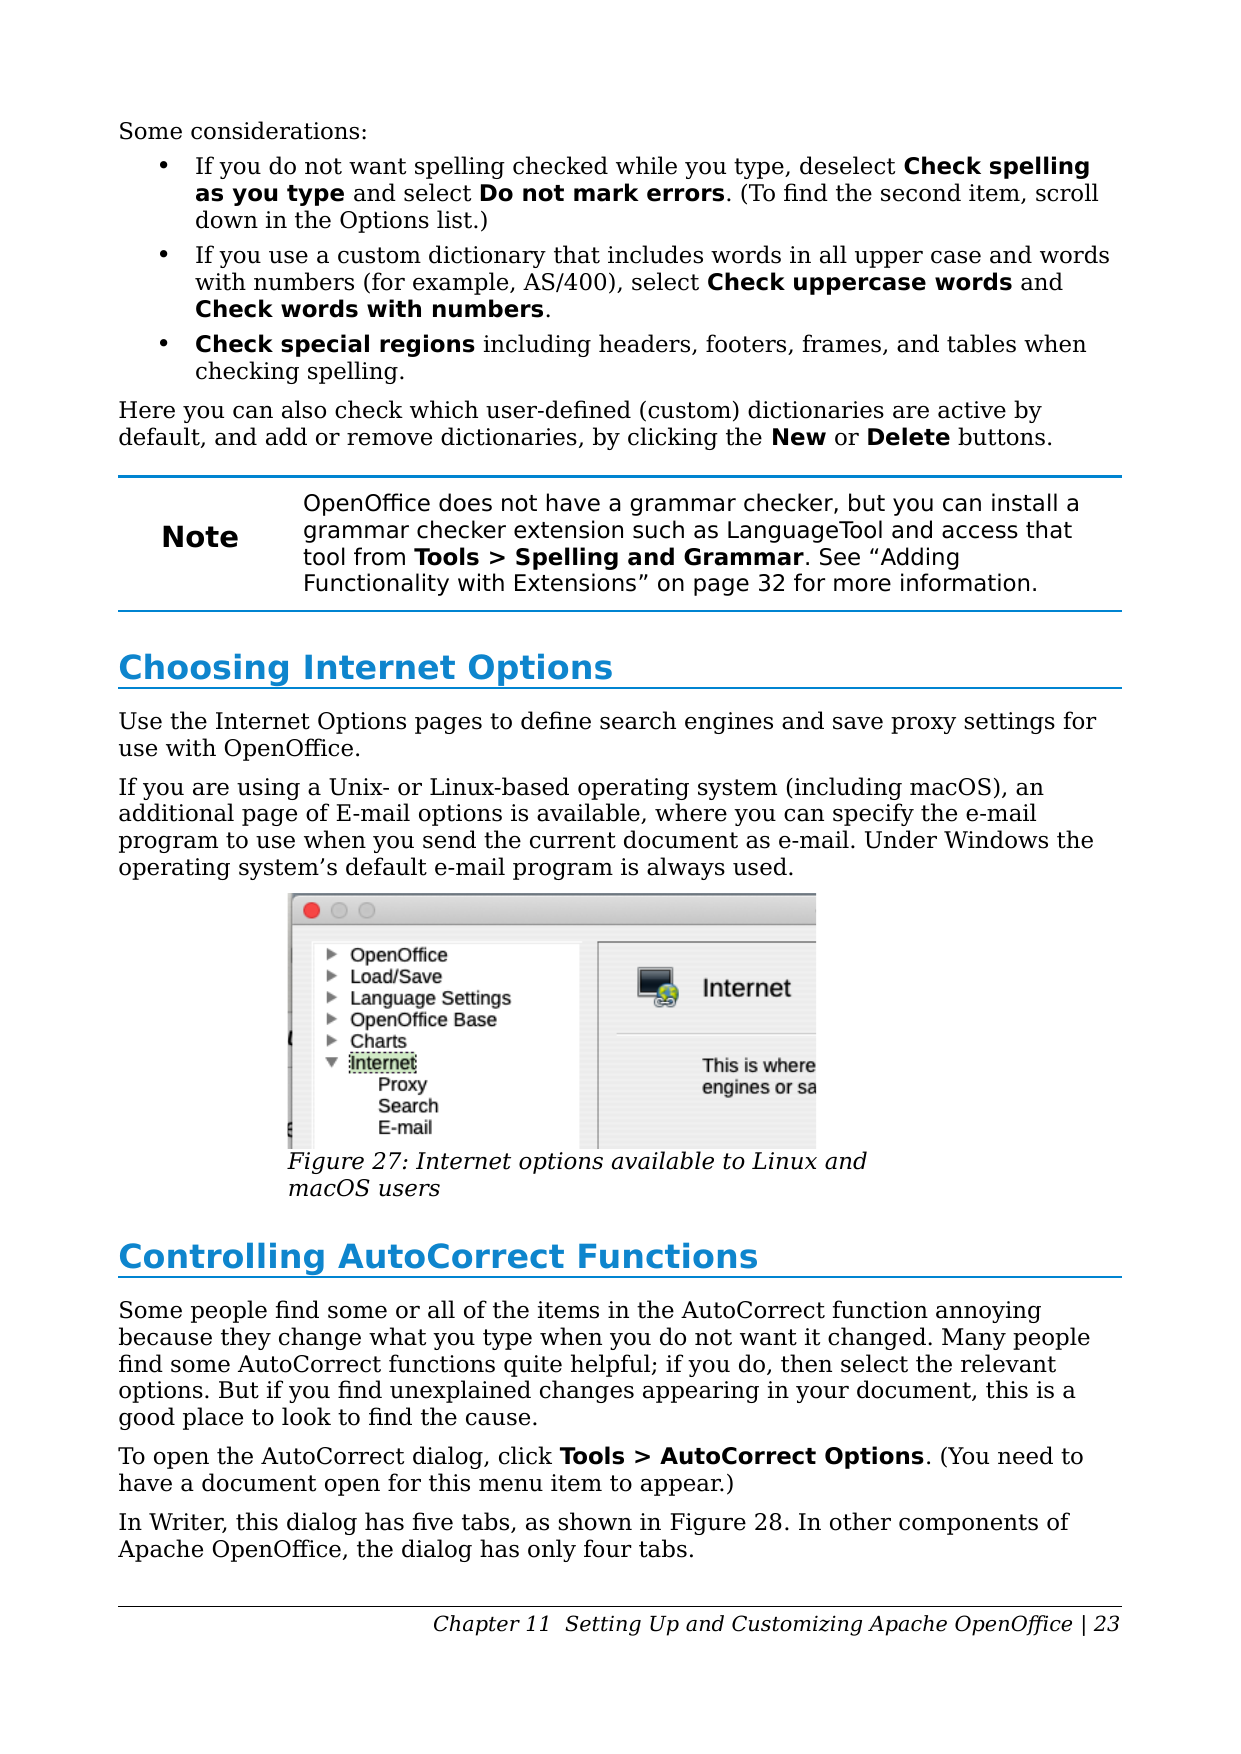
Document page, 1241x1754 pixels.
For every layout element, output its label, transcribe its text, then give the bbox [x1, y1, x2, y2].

list Some considerations: [118, 118, 1122, 145]
subtitle Controlling AutoCorrect Functions [118, 1238, 1122, 1276]
list Check special regions including headers, footers, frames, and tables when checking spelling. [156, 329, 1122, 384]
text If you are using a Unix- or Linux-based operating system (including macOS), an additional page of E-mail options is available, where you can specify the e-mail program to use when you send the current document as e-mail. Under Windows the operating system’s default e-mail program is always used. [118, 774, 1122, 881]
picture [287, 893, 817, 1149]
subtitle Choosing Internet Options [118, 648, 1122, 687]
table_header OpenOffice does not have a grammar checker, but you can install a grammar checker extension such as LanguageTool and access that tool from Tools > Spelling and Grammar. See “Adding Functionality with Extensions” on page 32 for more information. [281, 478, 1122, 610]
text In Writer, this dialog has five tabs, as shown in Figure 28. In other components of Apache OpenOffice, the dialog has only four tabs. [118, 1509, 1122, 1562]
list If you use a custom dictionary that includes words in all upper case and words with numbers (for example, AS/400), select Check uppercase words and Check words with numbers. [156, 240, 1122, 322]
text Here you can also check which user-defined (custom) dictionaries are active by default, and add or remove dictionaries, by clicking the New or Delete buttons. [118, 397, 1122, 450]
text Some people find some or all of the items in the AutoCorrect function annoying because they change what you type when you do not want it changed. Many people find some AutoCorrect functions quite helpful; if you do, then select the relevant options. But if you find unexplained changes appearing in your document, this is a good place to look to find the cause. [118, 1297, 1122, 1431]
text To open the AutoCorrect dialog, click Tools > AutoCorrect Options. (You need to have a document open for this menu item to appear.) [118, 1443, 1122, 1497]
text Use the Internet Options pages to define search engines and save proxy settings for use with OpenOffice. [118, 708, 1122, 761]
list If you do not want spelling checked while you type, deselect Check spelling as you type and select Do not mark errors. (To find the second item, scroll down in the Options list.) [156, 151, 1122, 234]
text Figure 27: Internet options available to Linux and macOS users [288, 894, 953, 1202]
table_header Note [118, 478, 281, 610]
